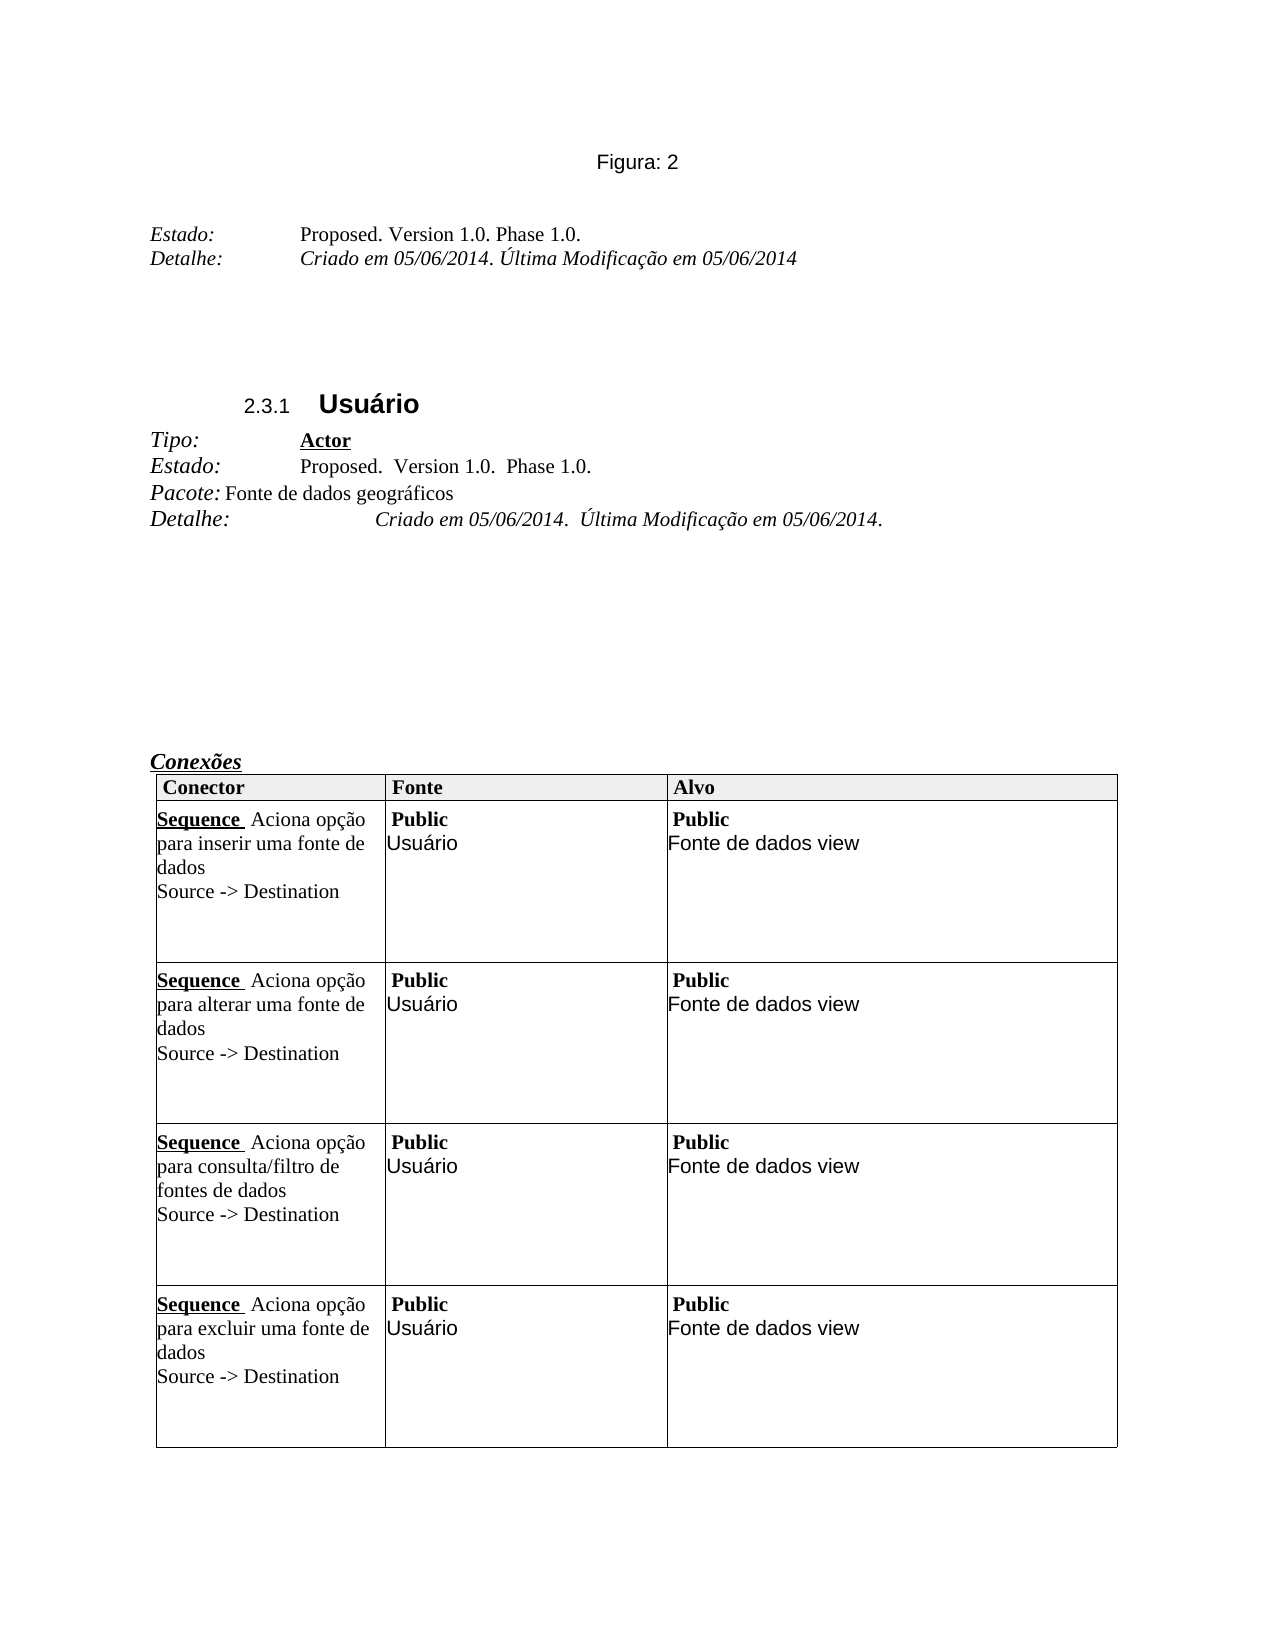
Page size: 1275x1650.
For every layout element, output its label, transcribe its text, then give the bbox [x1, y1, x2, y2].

table_cell Public Usuário [386, 1286, 667, 1447]
table_cell Sequence Aciona opção para excluir uma fonte de dados Source -> Destination [157, 1286, 385, 1447]
table_cell Public Usuário [386, 801, 667, 961]
table_header Alvo [668, 775, 1117, 800]
table_header Conector [157, 775, 385, 800]
table_cell Sequence Aciona opção para alterar uma fonte de dados Source -> Destination [157, 963, 385, 1123]
text Pacote: Fonte de dados geográficos [150, 479, 1125, 505]
text Detalhe: Criado em 05/06/2014. Última Modificação em 05/06/2014 [150, 246, 1125, 270]
table_cell Public Fonte de dados view [668, 1286, 1117, 1447]
text Figura: 2 [150, 150, 1125, 174]
table_cell Public Usuário [386, 1124, 667, 1285]
text Conexões [150, 748, 1125, 774]
text Estado: Proposed. Version 1.0. Phase 1.0. [150, 222, 1125, 246]
table_cell Sequence Aciona opção para consulta/filtro de fontes de dados Source -> Destination [157, 1124, 385, 1285]
table_header Fonte [386, 775, 667, 800]
text Detalhe: Criado em 05/06/2014. Última Modificação em 05/06/2014. [150, 505, 1125, 531]
table_cell Sequence Aciona opção para inserir uma fonte de dados Source -> Destination [157, 801, 385, 961]
table_cell Public Usuário [386, 963, 667, 1123]
table_cell Public Fonte de dados view [668, 963, 1117, 1123]
table_cell Public Fonte de dados view [668, 1124, 1117, 1285]
list Usuário [244, 388, 1125, 420]
text Tipo: Actor [150, 426, 1125, 452]
text Estado: Proposed. Version 1.0. Phase 1.0. [150, 452, 1125, 479]
table_cell Public Fonte de dados view [668, 801, 1117, 961]
